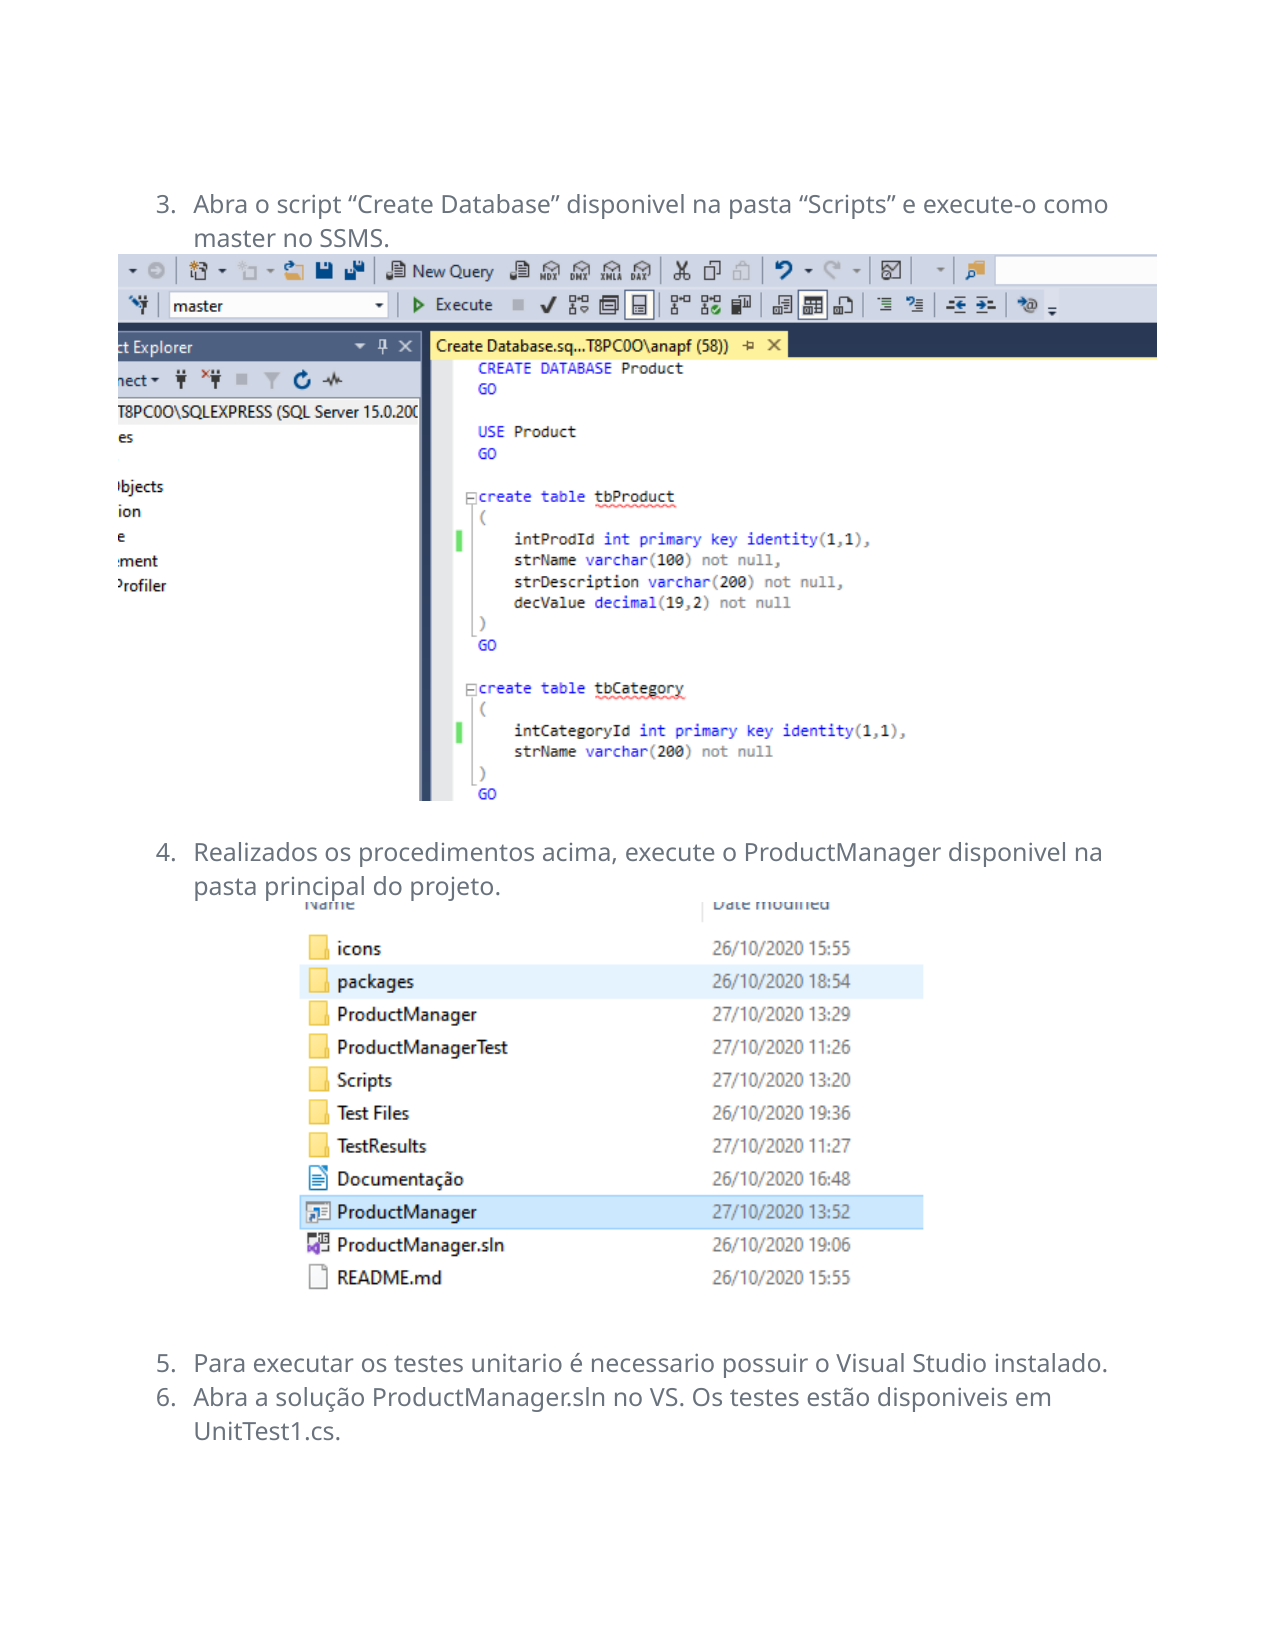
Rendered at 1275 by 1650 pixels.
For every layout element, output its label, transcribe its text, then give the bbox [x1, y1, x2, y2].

list Abra o script “Create Database” disponivel na pasta “Scripts” e execute-o como master no SSMS. [156, 186, 1157, 254]
list Abra a solução ProductManager.sln no VS. Os testes estão disponiveis em UnitTest1.cs. [156, 1379, 1157, 1448]
picture [292, 902, 924, 1327]
picture [118, 254, 1157, 801]
list Realizados os procedimentos acima, execute o ProductManager disponivel na pasta principal do projeto. [156, 834, 1157, 903]
list Para executar os testes unitario é necessario possuir o Visual Studio instalado. [156, 1346, 1157, 1379]
